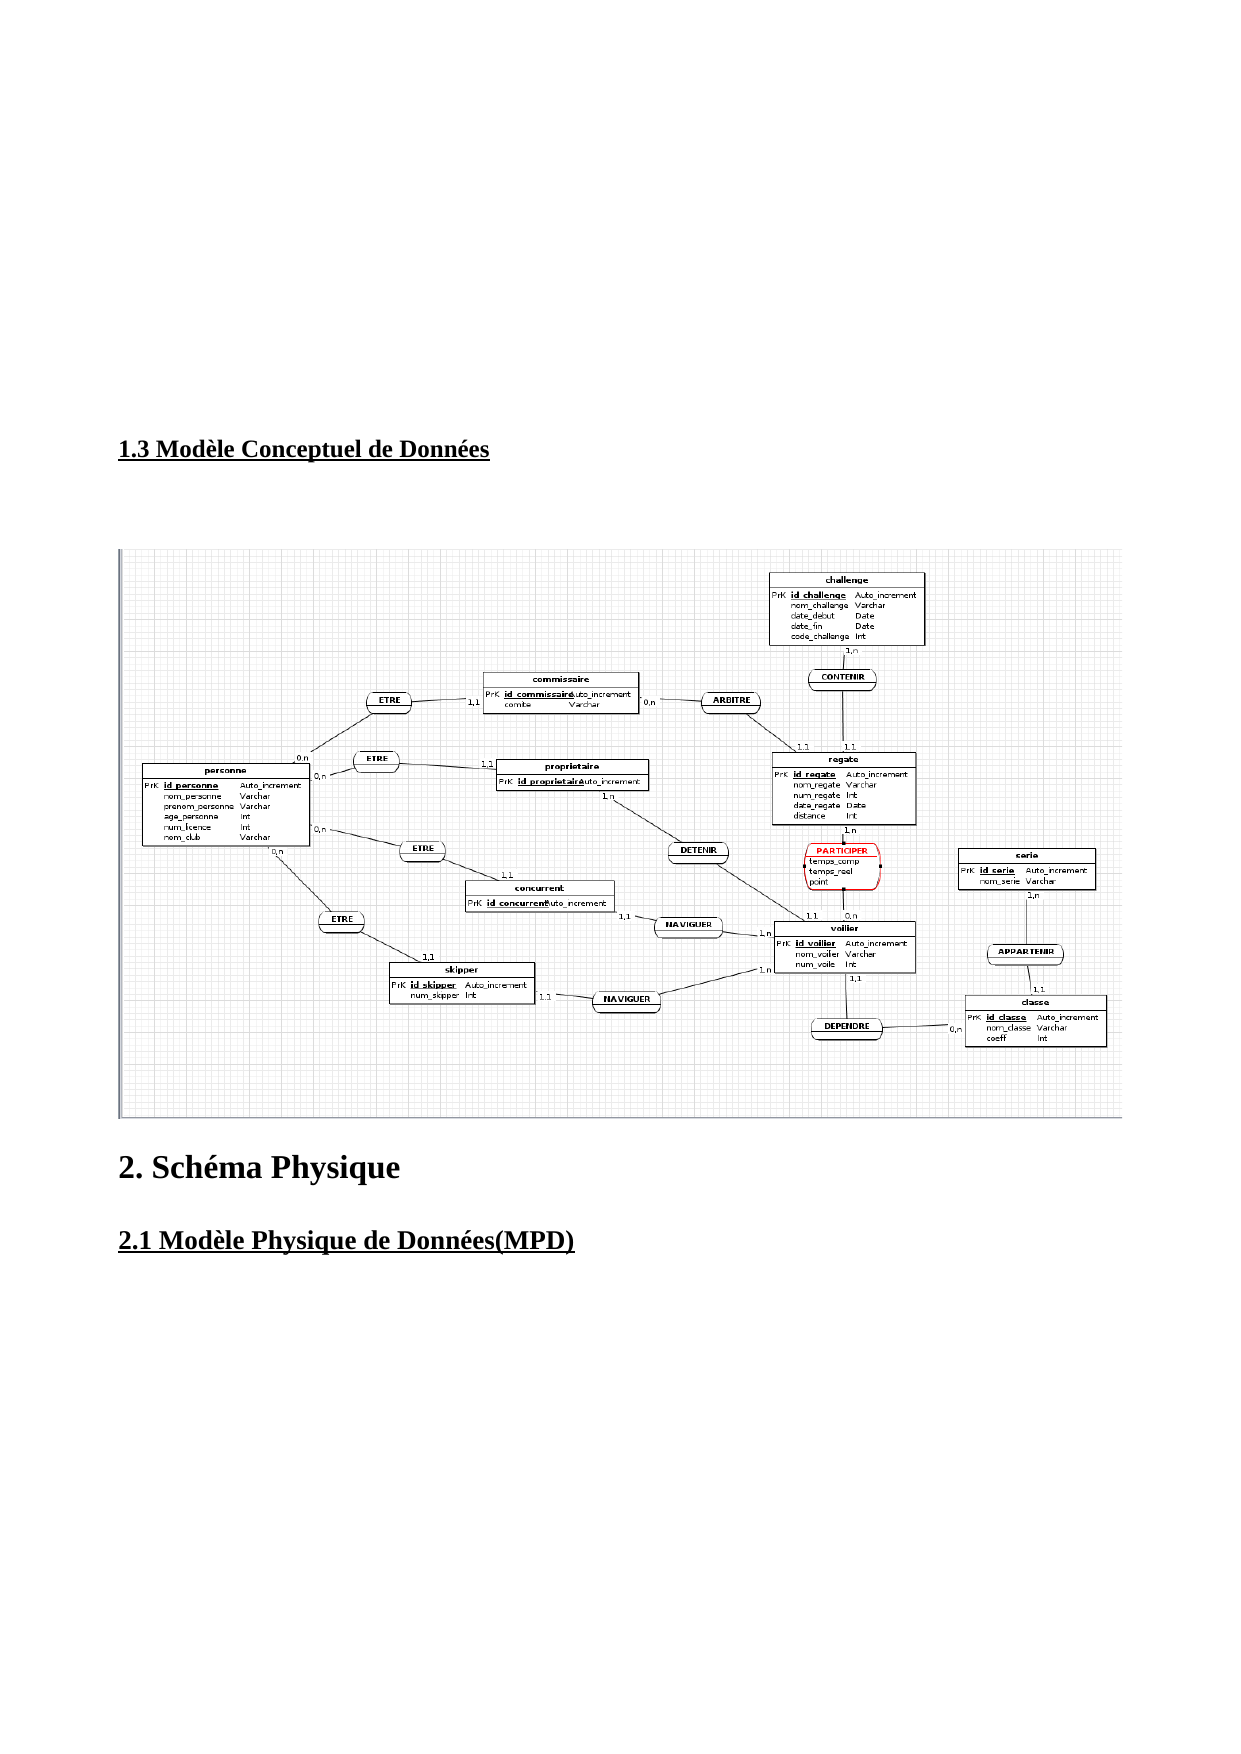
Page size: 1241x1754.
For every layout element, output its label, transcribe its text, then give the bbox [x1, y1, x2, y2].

text 2.1 Modèle Physique de Données(MPD) [118, 1224, 1122, 1255]
text 2. Schéma Physique [118, 1147, 1122, 1186]
text 1.3 Modèle Conceptuel de Données [118, 434, 1122, 463]
picture [118, 549, 1123, 1119]
